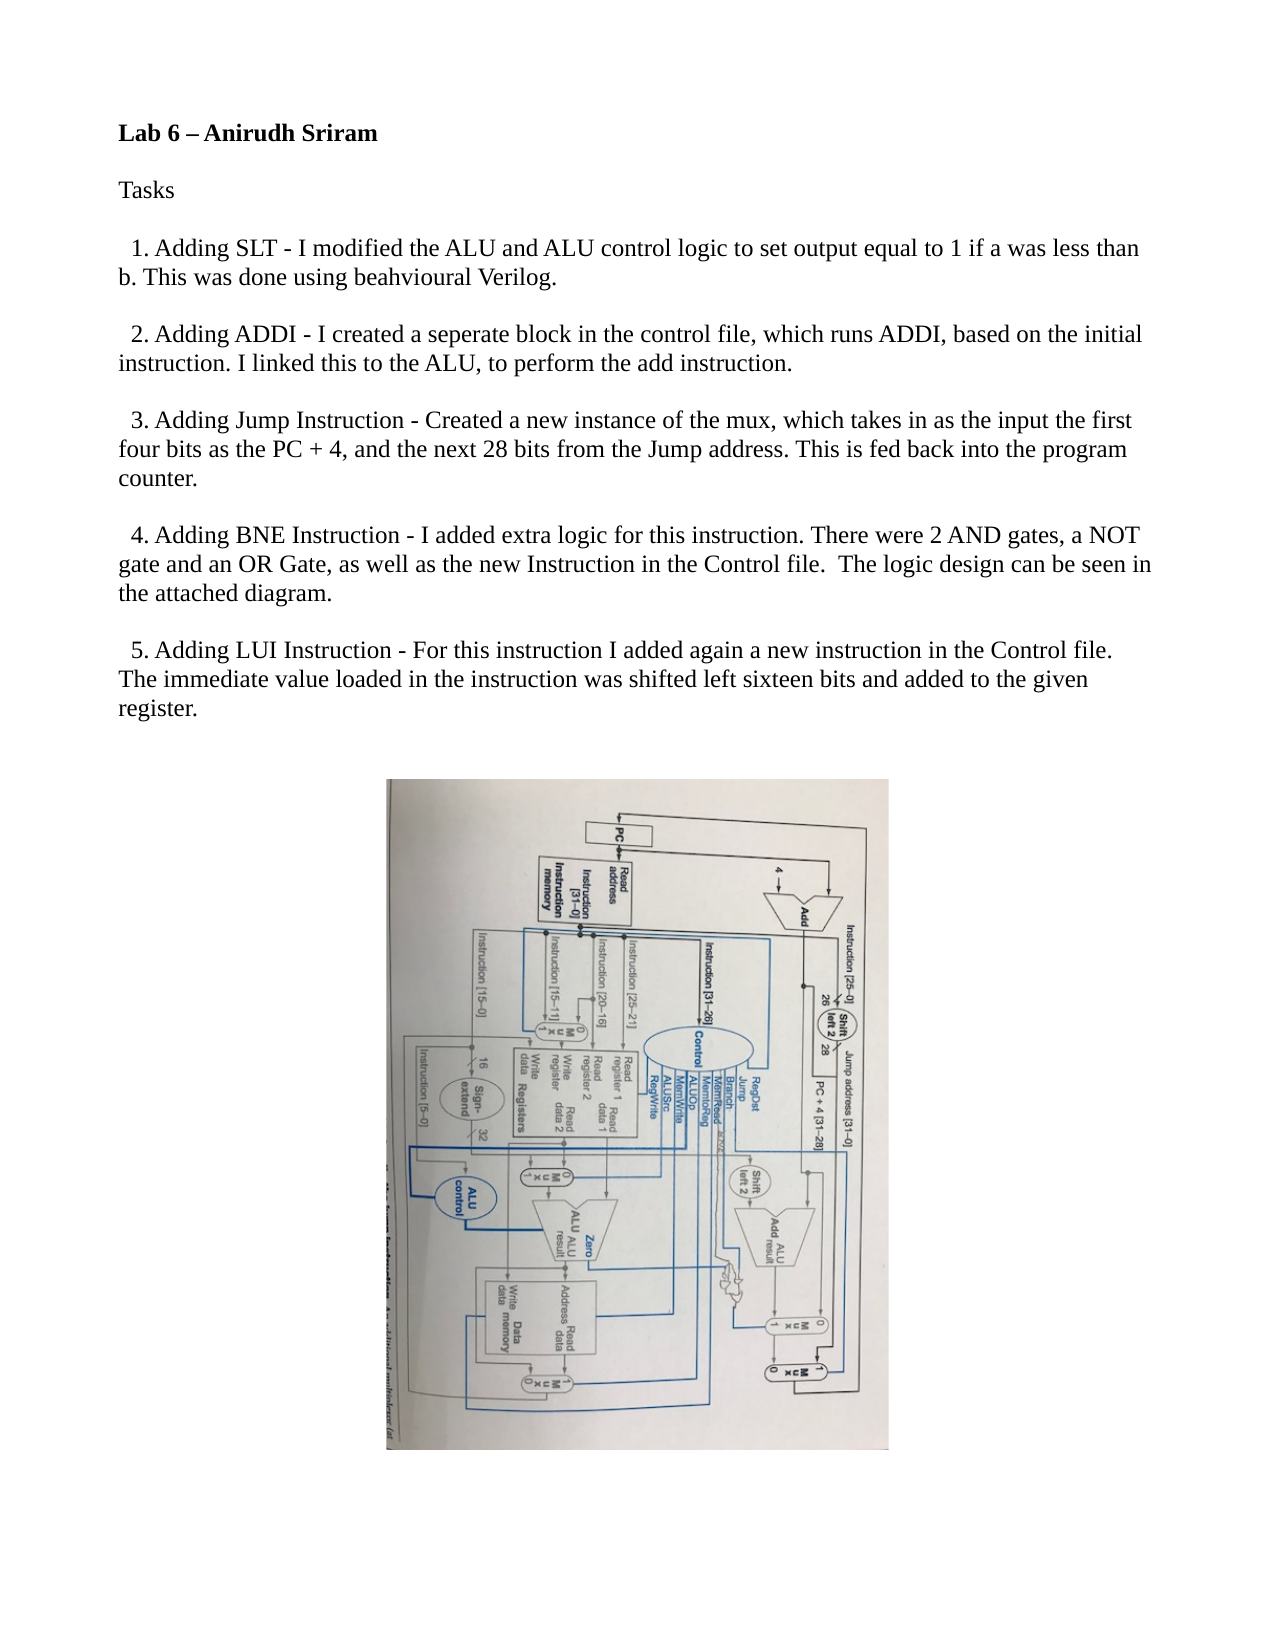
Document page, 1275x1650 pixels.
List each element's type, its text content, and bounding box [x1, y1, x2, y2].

text 2. Adding ADDI - I created a seperate block in the control file, which runs ADDI, based on the initial instruction. I linked this to the ALU, to perform the add instruction. [118, 319, 1157, 377]
text Lab 6 – Anirudh Sriram [118, 118, 1157, 147]
picture [386, 779, 889, 1450]
text 5. Adding LUI Instruction - For this instruction I added again a new instruction in the Control file. The immediate value loaded in the instruction was shifted left sixteen bits and added to the given register. [118, 636, 1157, 722]
text 3. Adding Jump Instruction - Created a new instance of the mux, which takes in as the input the first four bits as the PC + 4, and the next 28 bits from the Jump address. This is fed back into the program counter. [118, 406, 1157, 492]
text Tasks [118, 176, 1157, 204]
text 4. Adding BNE Instruction - I added extra logic for this instruction. There were 2 AND gates, a NOT gate and an OR Gate, as well as the new Instruction in the Control file. The logic design can be seen in the attached diagram. [118, 521, 1157, 607]
text 1. Adding SLT - I modified the ALU and ALU control logic to set output equal to 1 if a was less than b. This was done using beahvioural Verilog. [118, 233, 1157, 291]
